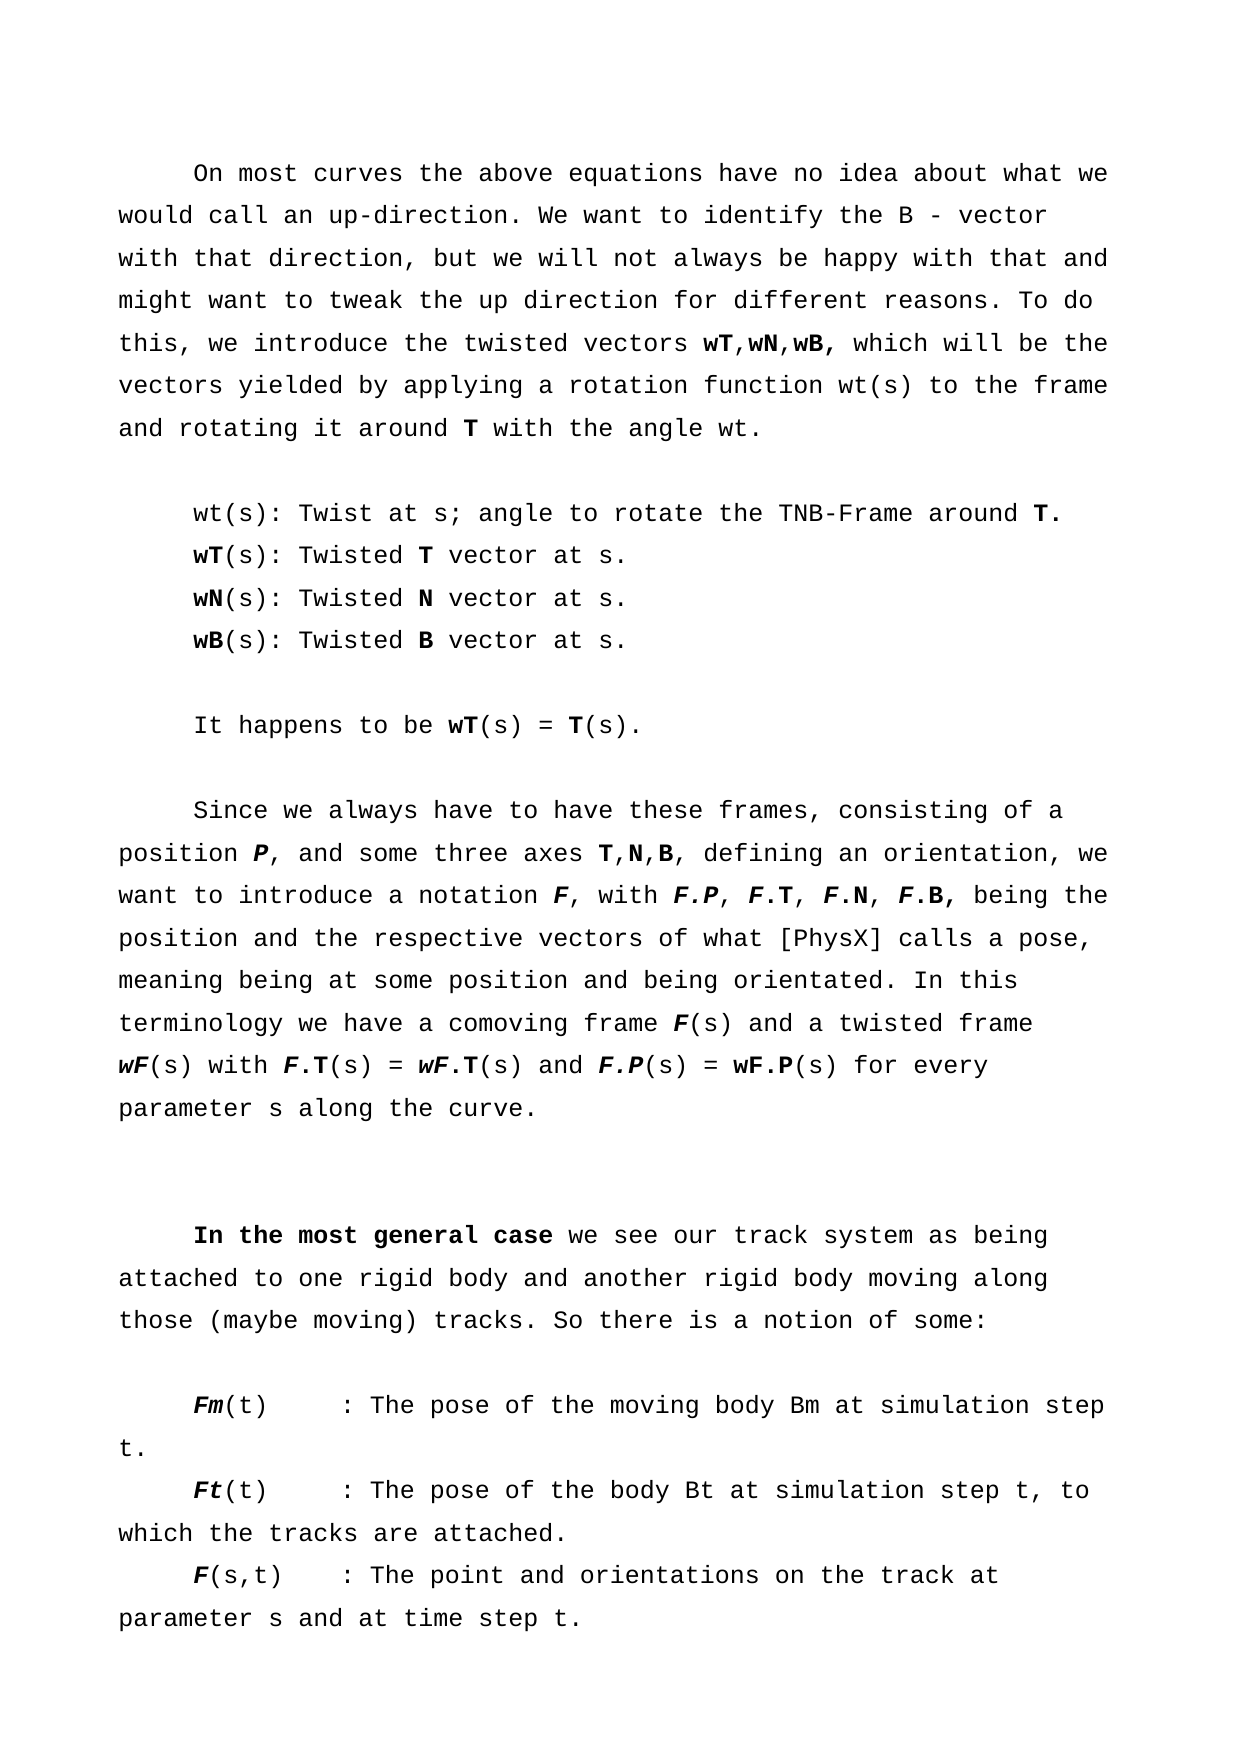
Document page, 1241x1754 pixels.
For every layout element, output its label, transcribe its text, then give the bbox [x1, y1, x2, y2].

text On most curves the above equations have no idea about what we would call an up-direction. We want to identify the B - vector with that direction, but we will not always be happy with that and might want to tweak the up direction for different reasons. To do this, we introduce the twisted vectors wT,wN,wB, which will be the vectors yielded by applying a rotation function wt(s) to the frame and rotating it around T with the angle wt. [118, 161, 1122, 444]
text In the most general case we see our track system as being attached to one rigid body and another rigid body moving along those (maybe moving) tracks. So there is a notion of some: [118, 1223, 1122, 1336]
text Fm(t) : The pose of the moving body Bm at simulation step t. [118, 1393, 1122, 1464]
text Ft(t) : The pose of the body Bt at simulation step t, to which the tracks are attached. [118, 1478, 1122, 1549]
text wt(s): Twist at s; angle to rotate the TNB-Frame around T. [118, 501, 1122, 529]
text It happens to be wT(s) = T(s). [118, 713, 1122, 741]
text Since we always have to have these frames, consisting of a position P, and some three axes T,N,B, defining an orientation, we want to introduce a notation F, with F.P, F.T, F.N, F.B, being the position and the respective vectors of what [PhysX] calls a pose, meaning being at some position and being orientated. In this terminology we have a comoving frame F(s) and a twisted frame wF(s) with F.T(s) = wF.T(s) and F.P(s) = wF.P(s) for every parameter s along the curve. [118, 798, 1122, 1124]
text wB(s): Twisted B vector at s. [118, 628, 1122, 656]
text wT(s): Twisted T vector at s. [118, 543, 1122, 571]
text wN(s): Twisted N vector at s. [118, 586, 1122, 614]
text F(s,t) : The point and orientations on the track at parameter s and at time step t. [118, 1563, 1122, 1634]
